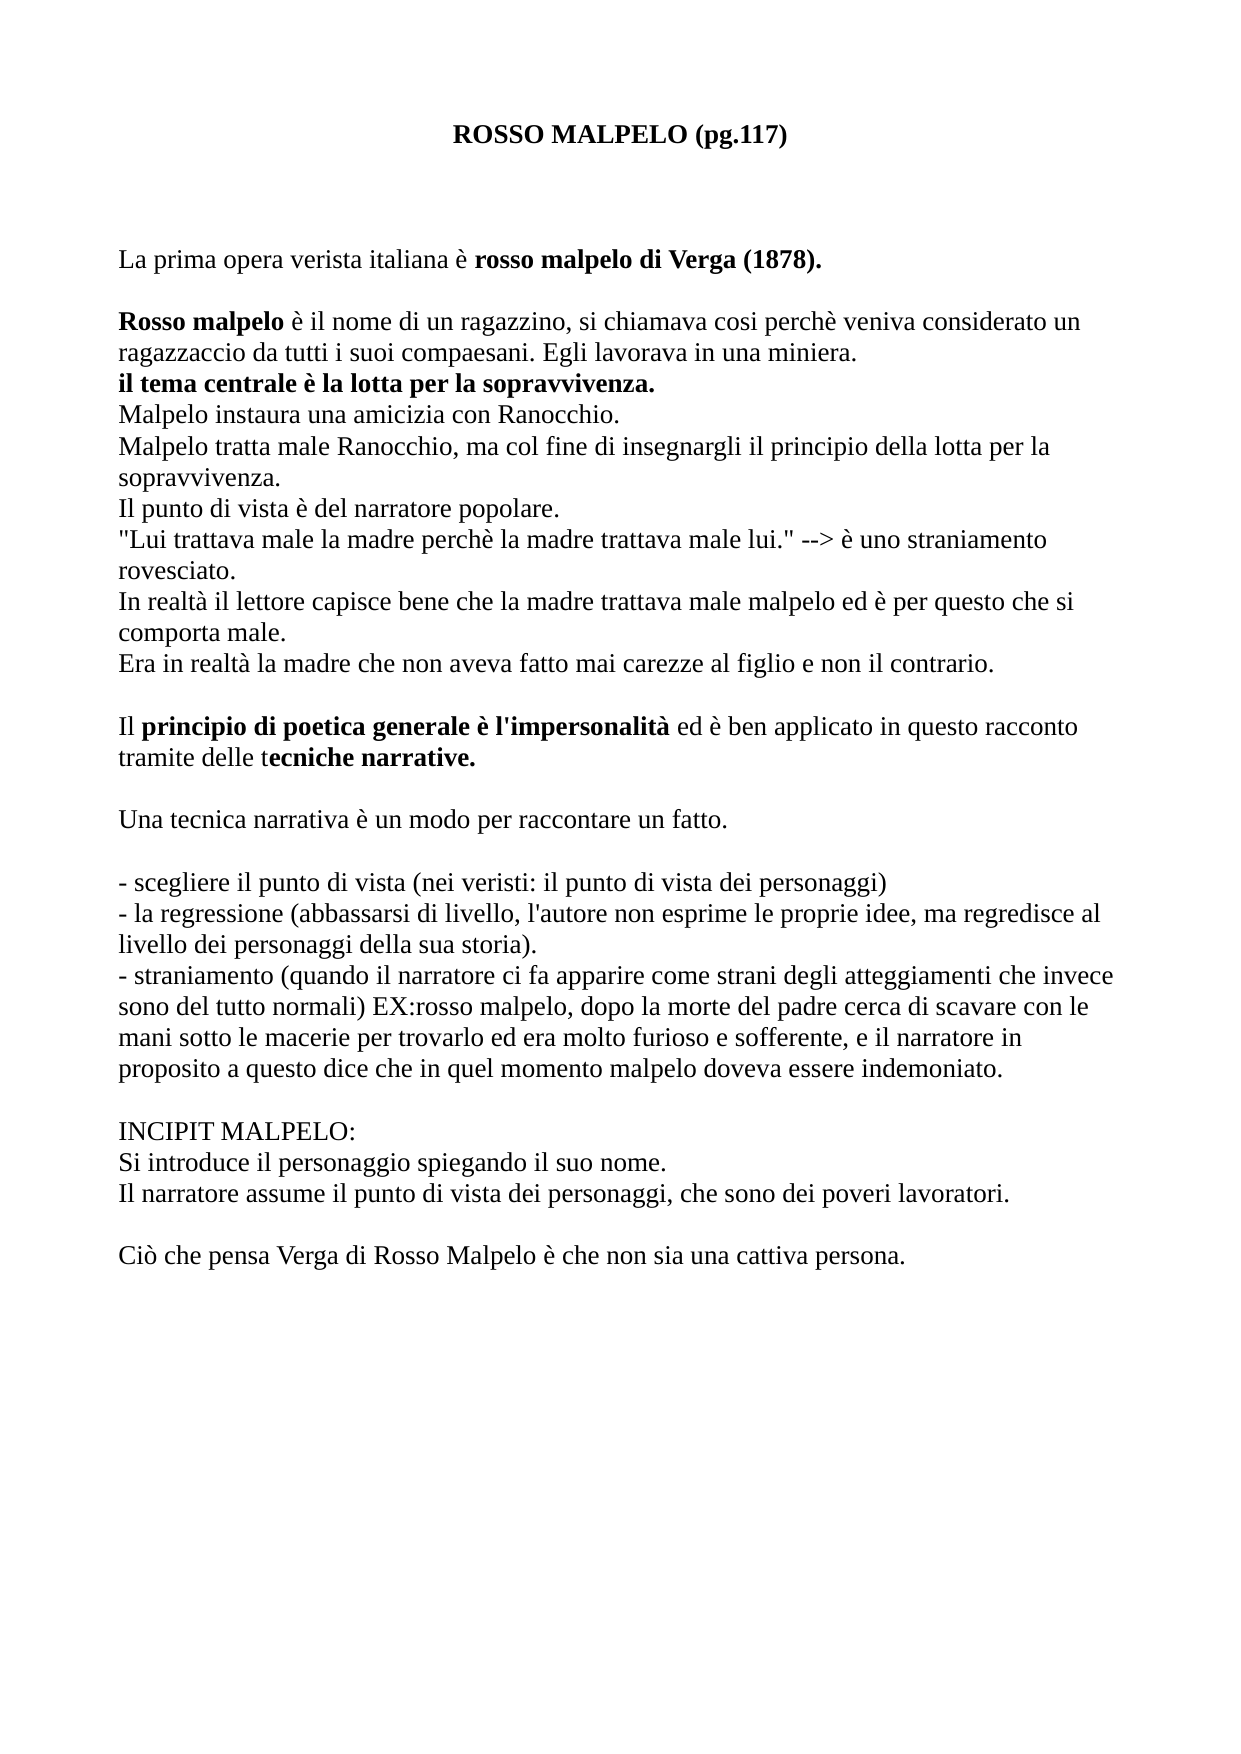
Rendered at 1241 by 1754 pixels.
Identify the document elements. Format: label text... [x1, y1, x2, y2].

text "Lui trattava male la madre perchè la madre trattava male lui." --> è uno straniamento rovesciato. [118, 523, 1122, 585]
text il tema centrale è la lotta per la sopravvivenza. [118, 367, 1122, 398]
text Una tecnica narrativa è un modo per raccontare un fatto. [118, 803, 1122, 834]
text Il punto di vista è del narratore popolare. [118, 492, 1122, 523]
text Si introduce il personaggio spiegando il suo nome. [118, 1146, 1122, 1177]
text - la regressione (abbassarsi di livello, l'autore non esprime le proprie idee, ma regredisce al livello dei personaggi della sua storia). [118, 897, 1122, 959]
text Il principio di poetica generale è l'impersonalità ed è ben applicato in questo racconto tramite delle tecniche narrative. [118, 710, 1122, 772]
text Ciò che pensa Verga di Rosso Malpelo è che non sia una cattiva persona. [118, 1239, 1122, 1271]
text Rosso malpelo è il nome di un ragazzino, si chiamava cosi perchè veniva considerato un ragazzaccio da tutti i suoi compaesani. Egli lavorava in una miniera. [118, 305, 1122, 367]
text In realtà il lettore capisce bene che la madre trattava male malpelo ed è per questo che si comporta male. [118, 585, 1122, 648]
text La prima opera verista italiana è rosso malpelo di Verga (1878). [118, 243, 1122, 274]
text INCIPIT MALPELO: [118, 1115, 1122, 1146]
text ROSSO MALPELO (pg.117) [118, 118, 1122, 149]
text - scegliere il punto di vista (nei veristi: il punto di vista dei personaggi) [118, 866, 1122, 897]
text Il narratore assume il punto di vista dei personaggi, che sono dei poveri lavoratori. [118, 1177, 1122, 1208]
text Malpelo instaura una amicizia con Ranocchio. [118, 398, 1122, 429]
text Malpelo tratta male Ranocchio, ma col fine di insegnargli il principio della lotta per la sopravvivenza. [118, 429, 1122, 492]
text Era in realtà la madre che non aveva fatto mai carezze al figlio e non il contrario. [118, 648, 1122, 679]
text - straniamento (quando il narratore ci fa apparire come strani degli atteggiamenti che invece sono del tutto normali) EX:rosso malpelo, dopo la morte del padre cerca di scavare con le mani sotto le macerie per trovarlo ed era molto furioso e sofferente, e il narratore in proposito a questo dice che in quel momento malpelo doveva essere indemoniato. [118, 959, 1122, 1084]
